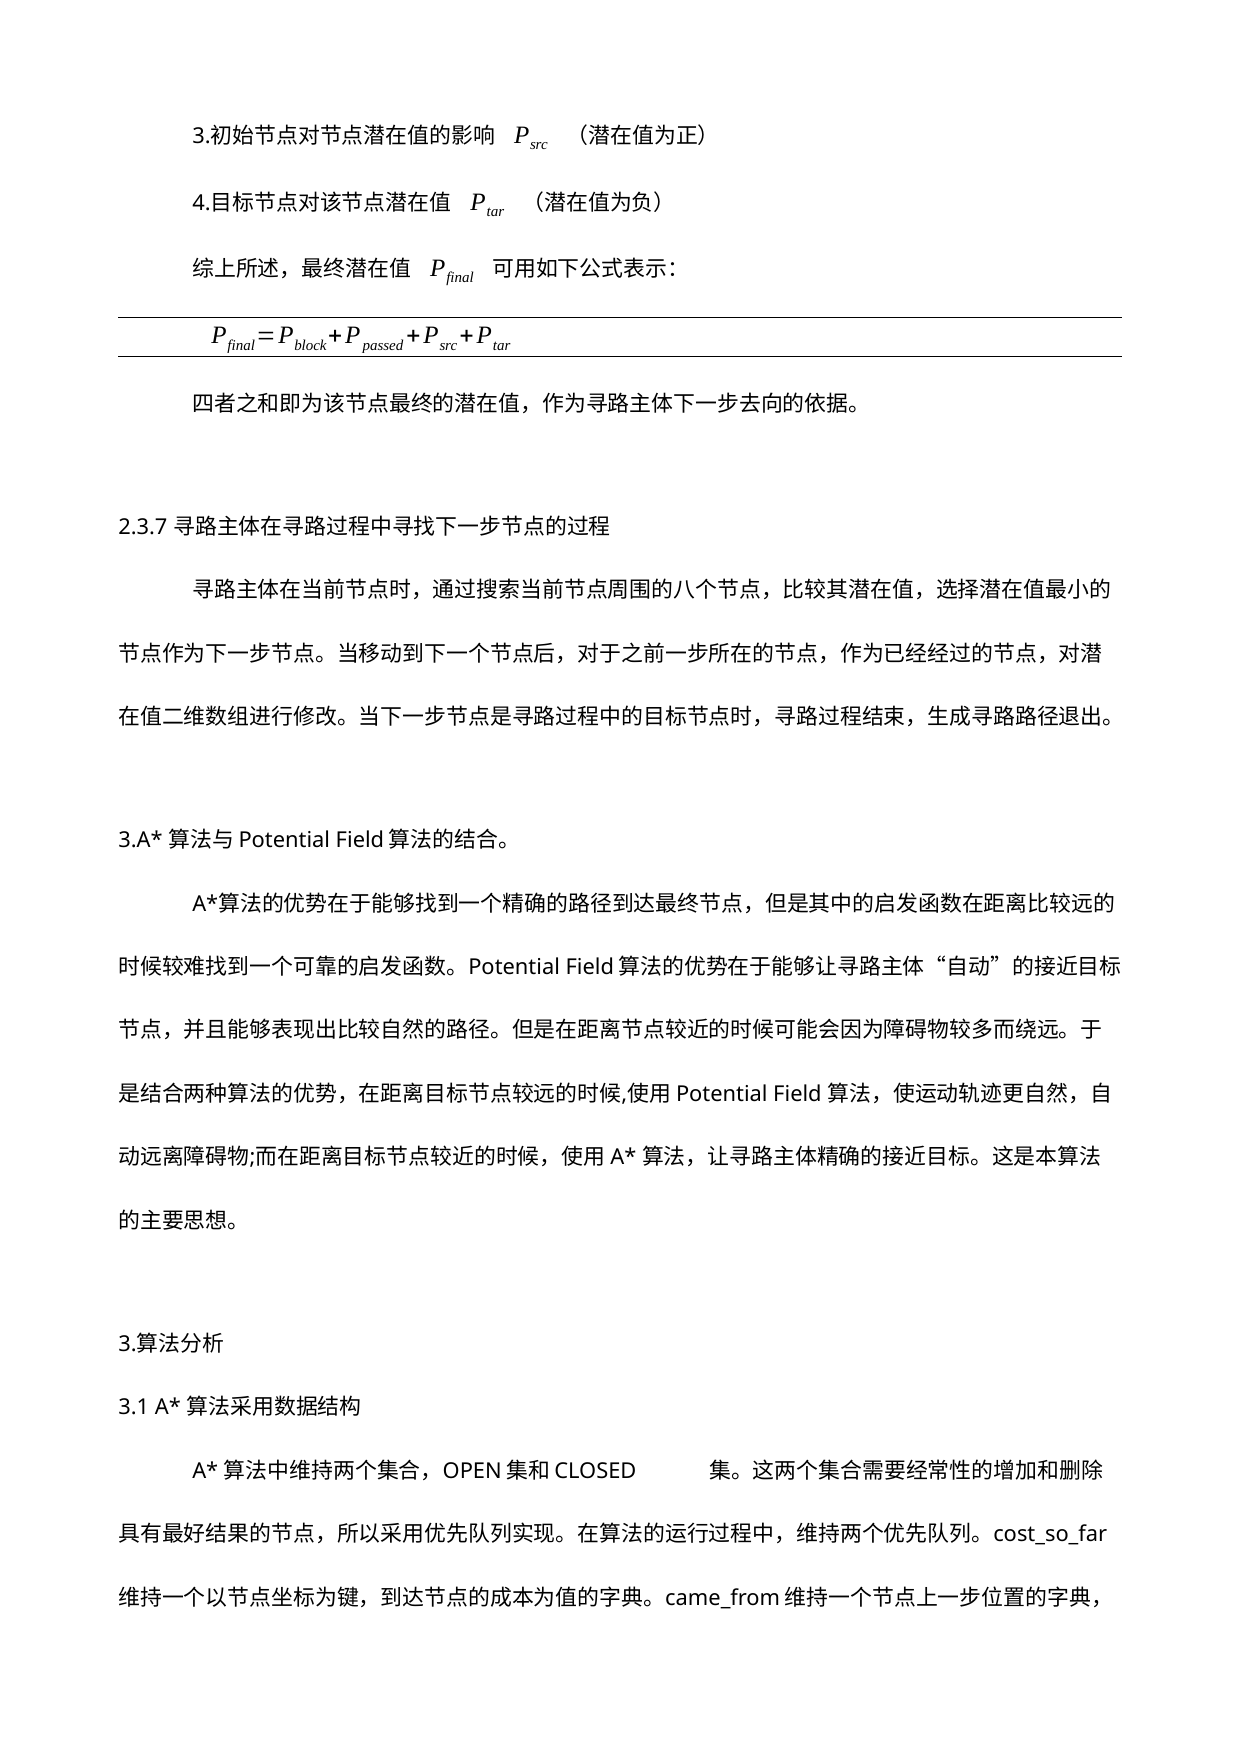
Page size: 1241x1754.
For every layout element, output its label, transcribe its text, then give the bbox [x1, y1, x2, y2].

text 4.目标节点对该节点潜在值（潜在值为负） [118, 184, 1122, 219]
text 四者之和即为该节点最终的潜在值，作为寻路主体下一步去向的依据。 [118, 386, 1122, 417]
text A*算法的优势在于能够找到一个精确的路径到达最终节点，但是其中的启发函数在距离比较远的时候较难找到一个可靠的启发函数。Potential Field算法的优势在于能够让寻路主体“自动”的接近目标节点，并且能够表现出比较自然的路径。但是在距离节点较近的时候可能会因为障碍物较多而绕远。于是结合两种算法的优势，在距离目标节点较远的时候,使用 Potential Field 算法，使运动轨迹更自然，自动远离障碍物;而在距离目标节点较近的时候，使用 A* 算法，让寻路主体精确的接近目标。这是本算法的主要思想。 [118, 886, 1122, 1234]
text 3.A* 算法与Potential Field算法的结合。 [118, 822, 1122, 854]
text 综上所述，最终潜在值可用如下公式表示： [118, 251, 1122, 285]
text 3.算法分析 [118, 1326, 1122, 1357]
text 寻路主体在当前节点时，通过搜索当前节点周围的八个节点，比较其潜在值，选择潜在值最小的节点作为下一步节点。当移动到下一个节点后，对于之前一步所在的节点，作为已经经过的节点，对潜在值二维数组进行修改。当下一步节点是寻路过程中的目标节点时，寻路过程结束，生成寻路路径退出。 [118, 572, 1122, 731]
text A* 算法中维持两个集合，OPEN集和CLOSED 集。这两个集合需要经常性的增加和删除具有最好结果的节点，所以采用优先队列实现。在算法的运行过程中，维持两个优先队列。cost_so_far维持一个以节点坐标为键，到达节点的成本为值的字典。came_from维持一个节点上一步位置的字典， [118, 1453, 1122, 1611]
text 2.3.7 寻路主体在寻路过程中寻找下一步节点的过程 [118, 509, 1122, 541]
text 3.1 A* 算法采用数据结构 [118, 1389, 1122, 1421]
text 3.初始节点对节点潜在值的影响（潜在值为正） [118, 118, 1122, 153]
